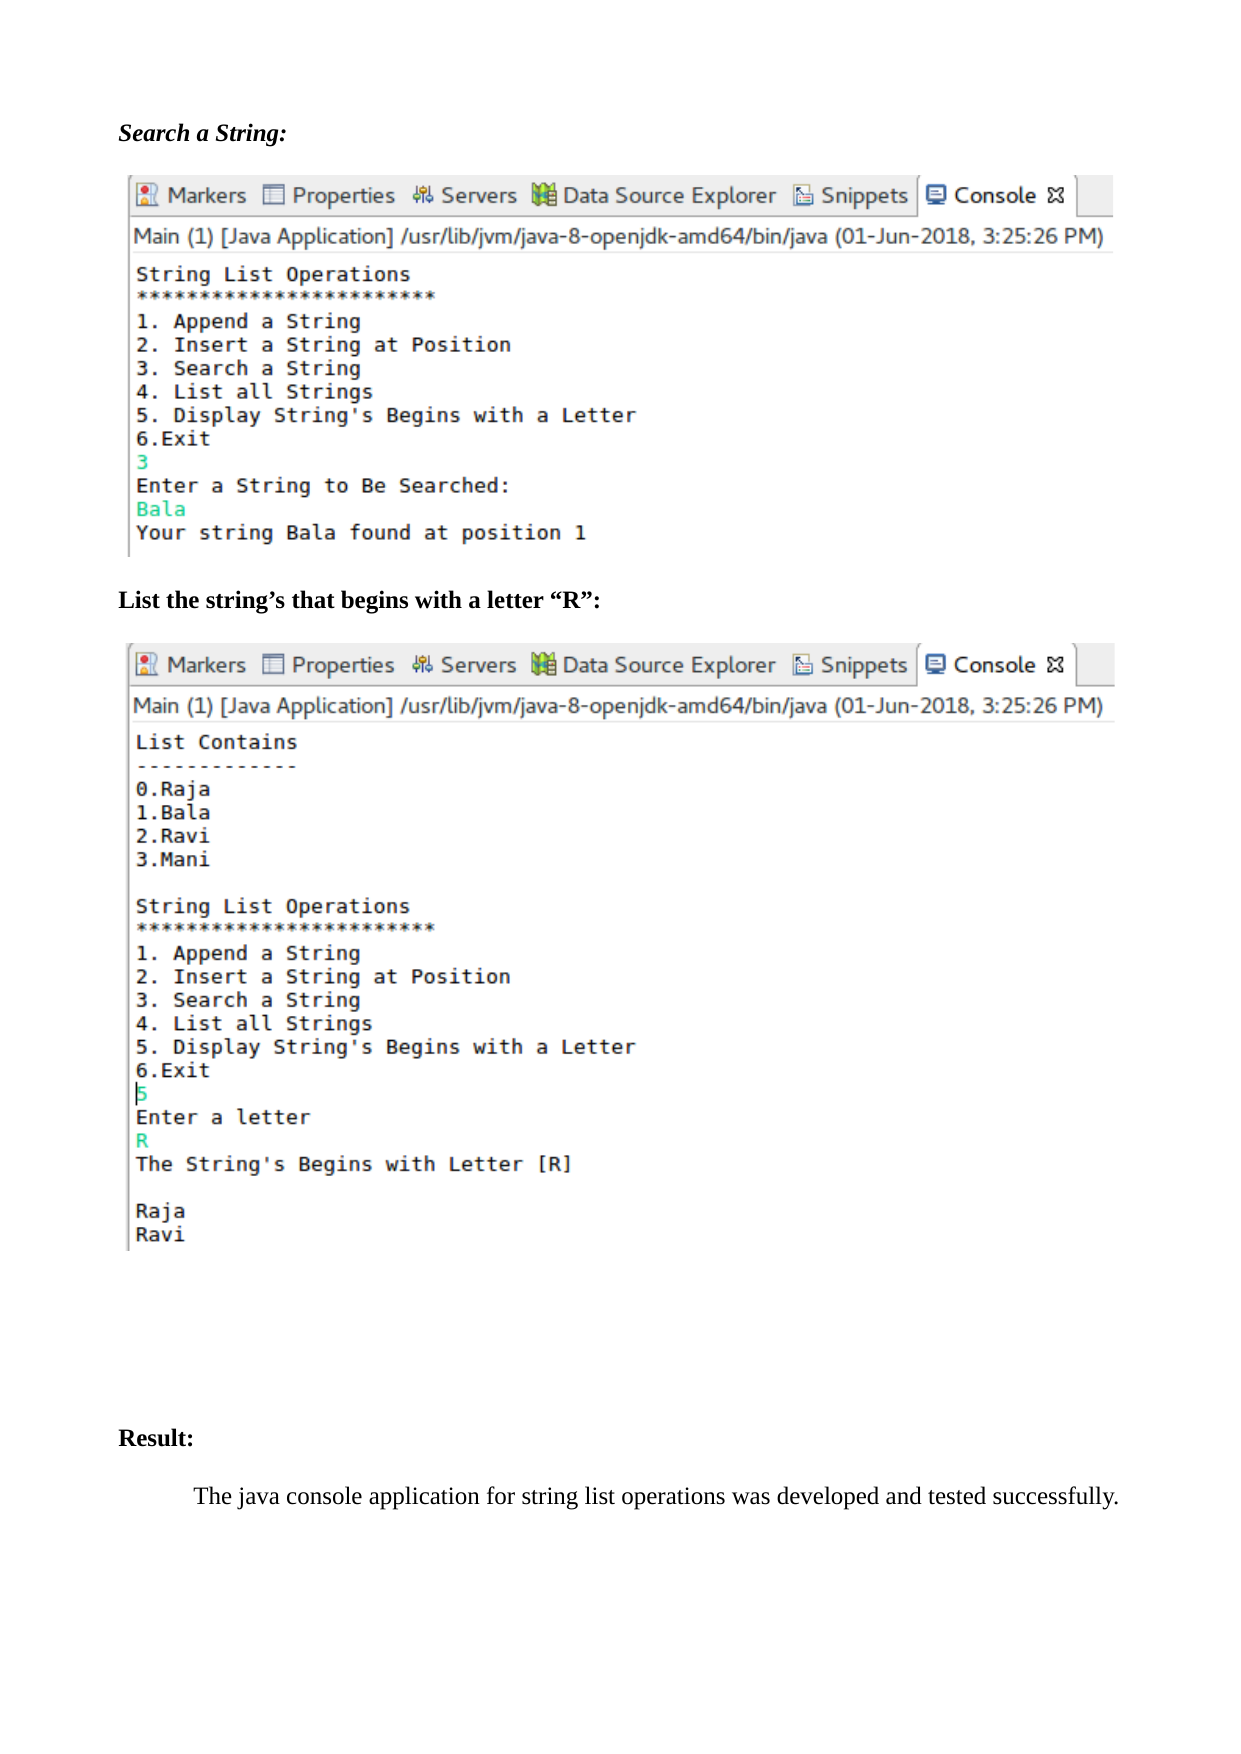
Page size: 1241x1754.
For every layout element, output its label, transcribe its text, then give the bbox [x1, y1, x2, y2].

picture [125, 643, 1115, 1251]
text Search a String: [118, 118, 1122, 147]
picture [127, 175, 1114, 557]
text List the string’s that begins with a letter “R”: [118, 586, 1122, 614]
text The java console application for string list operations was developed and tested successfully. [118, 1481, 1122, 1510]
text Result: [118, 1423, 1122, 1452]
